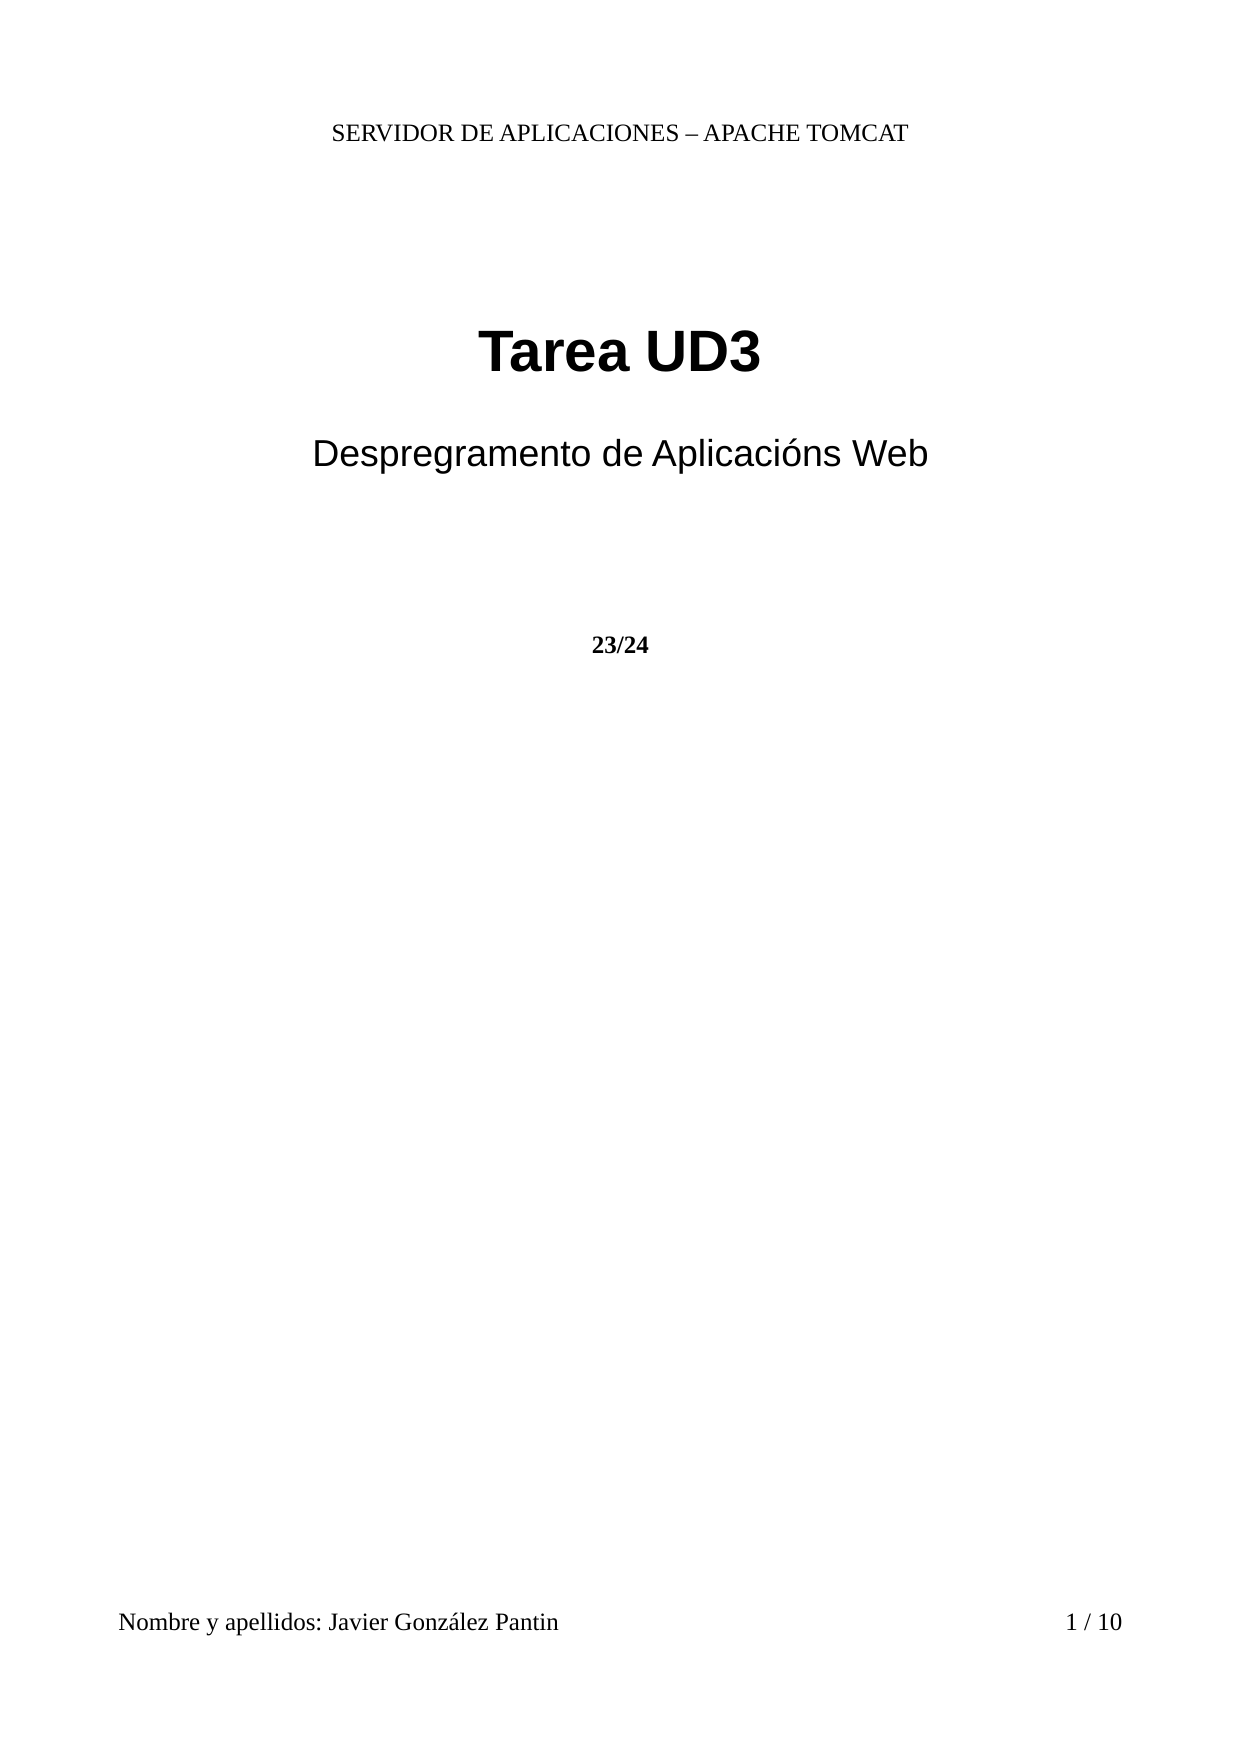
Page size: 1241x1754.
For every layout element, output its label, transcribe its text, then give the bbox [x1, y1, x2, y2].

text 23/24 [118, 630, 1122, 659]
title Tarea UD3 [118, 316, 1122, 383]
subtitle Despregramento de Aplicacións Web [118, 431, 1122, 474]
